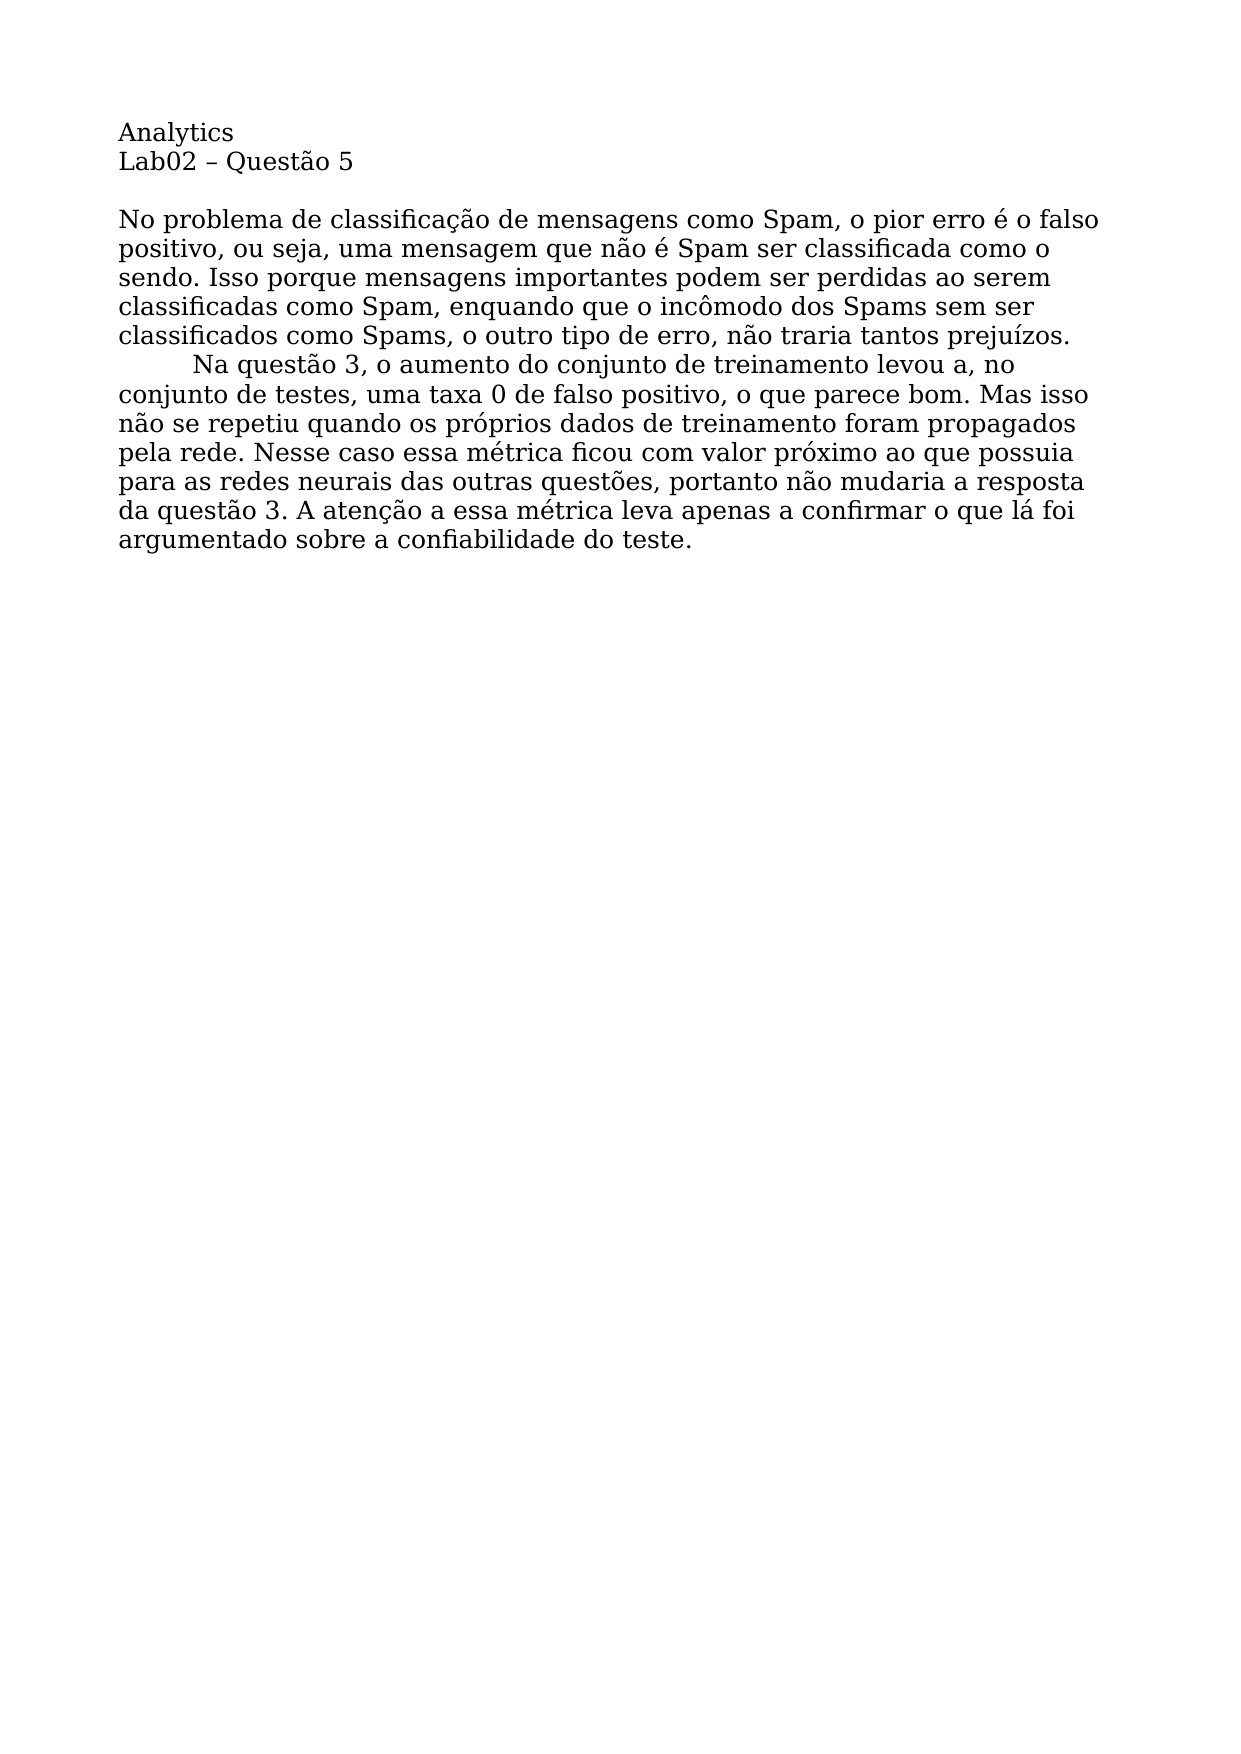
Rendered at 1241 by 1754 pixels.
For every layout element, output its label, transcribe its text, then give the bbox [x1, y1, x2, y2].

text Analytics [118, 118, 1122, 147]
text Na questão 3, o aumento do conjunto de treinamento levou a, no conjunto de testes, uma taxa 0 de falso positivo, o que parece bom. Mas isso não se repetiu quando os próprios dados de treinamento foram propagados pela rede. Nesse caso essa métrica ficou com valor próximo ao que possuia para as redes neurais das outras questões, portanto não mudaria a resposta da questão 3. A atenção a essa métrica leva apenas a confirmar o que lá foi argumentado sobre a confiabilidade do teste. [118, 351, 1122, 555]
text Lab02 – Questão 5 [118, 147, 1122, 176]
text No problema de classificação de mensagens como Spam, o pior erro é o falso positivo, ou seja, uma mensagem que não é Spam ser classificada como o sendo. Isso porque mensagens importantes podem ser perdidas ao serem classificadas como Spam, enquando que o incômodo dos Spams sem ser classificados como Spams, o outro tipo de erro, não traria tantos prejuízos. [118, 205, 1122, 351]
